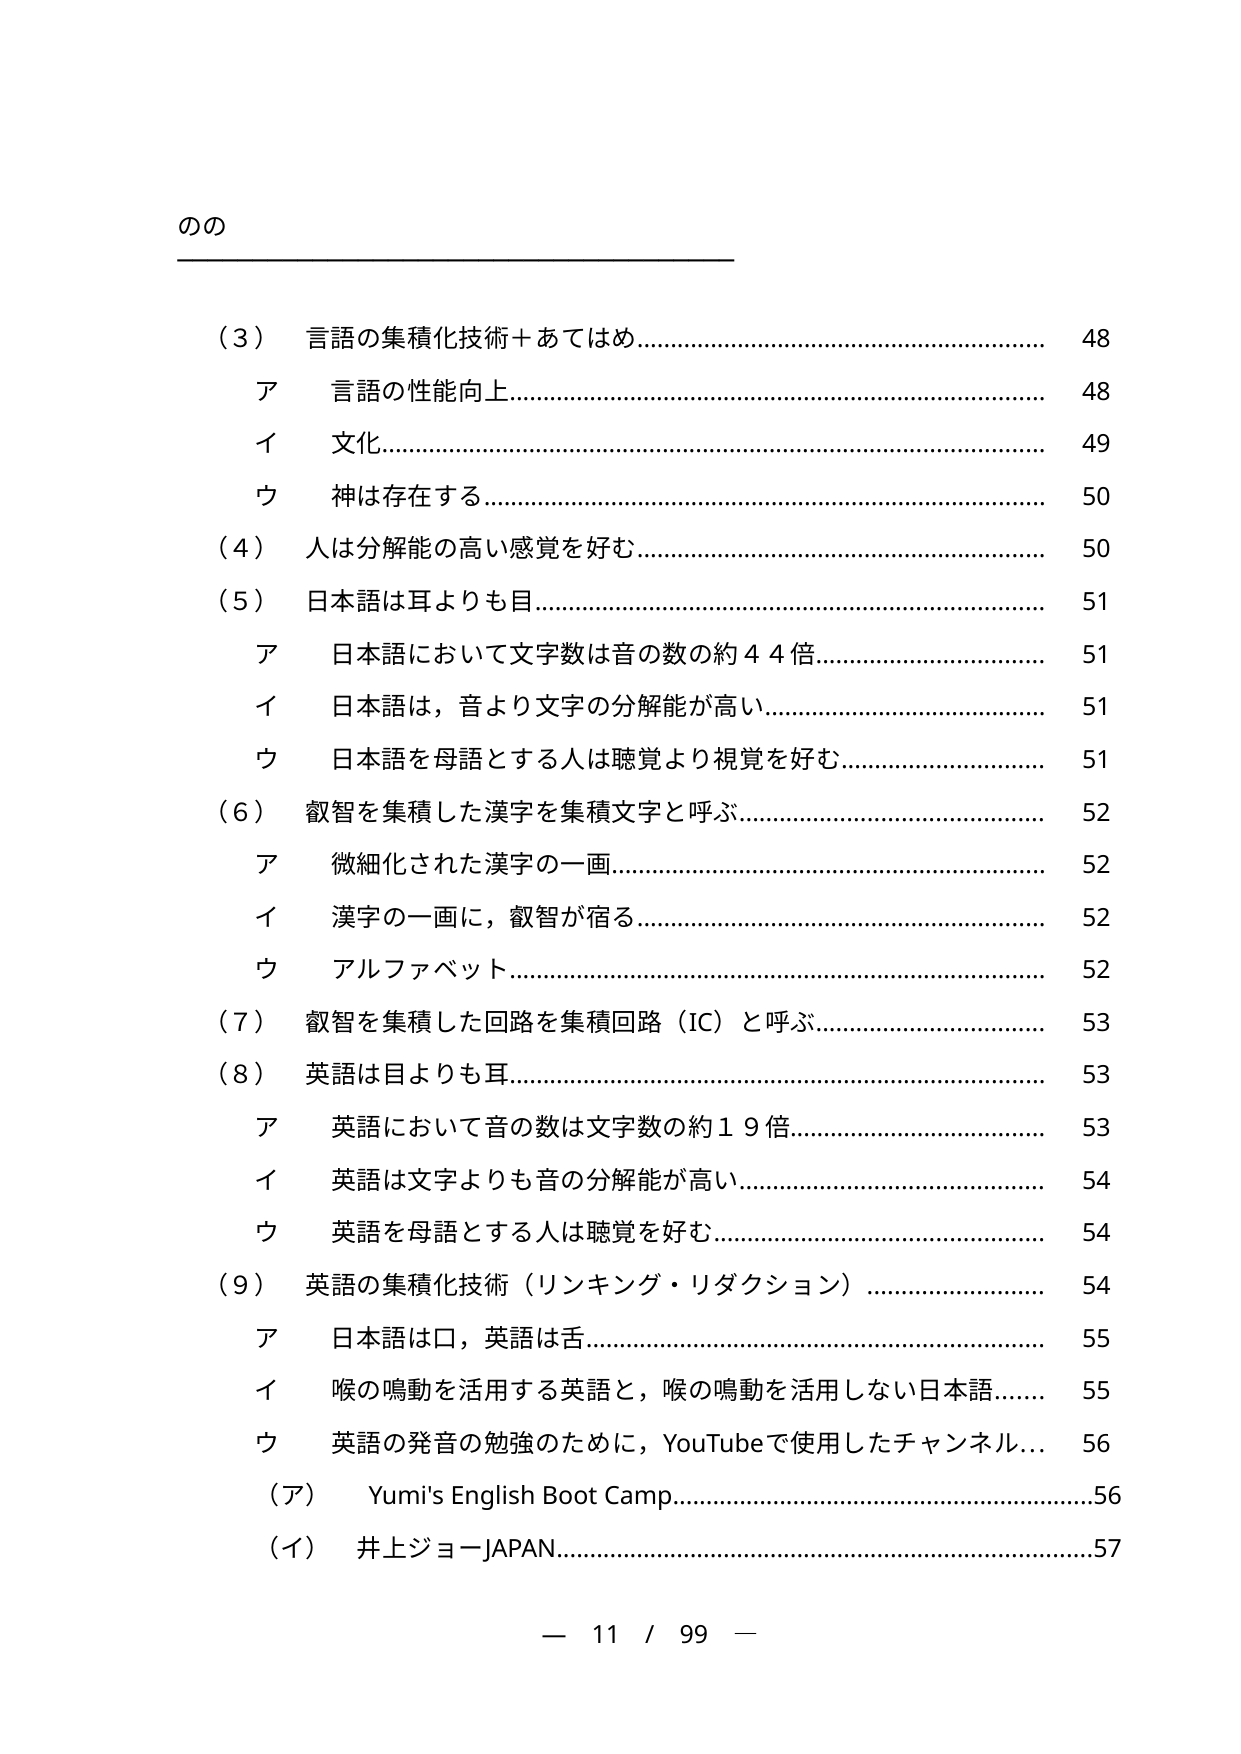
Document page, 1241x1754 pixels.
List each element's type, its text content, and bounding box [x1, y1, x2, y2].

text イ 英語は文字よりも音の分解能が高い 54 [243, 1152, 1122, 1205]
text （７） 叡智を集積した回路を集積回路（IC）と呼ぶ 53 [199, 994, 1122, 1047]
text イ 文化 49 [243, 416, 1122, 468]
text イ 喉の鳴動を活用する英語と，喉の鳴動を活用しない日本語 55 [243, 1362, 1122, 1415]
text ウ 神は存在する 50 [243, 468, 1122, 521]
text （９） 英語の集積化技術（リンキング・リダクション） 54 [199, 1257, 1122, 1310]
text ア 英語において音の数は文字数の約１９倍 53 [243, 1099, 1122, 1152]
text ウ 日本語を母語とする人は聴覚より視覚を好む 51 [243, 731, 1122, 784]
text （８） 英語は目よりも耳 53 [199, 1047, 1122, 1099]
text ウ 英語を母語とする人は聴覚を好む 54 [243, 1205, 1122, 1257]
text ア 微細化された漢字の一画 52 [243, 836, 1122, 889]
text （ア） Yumi's English Boot Camp 56 [252, 1468, 1122, 1520]
text （６） 叡智を集積した漢字を集積文字と呼ぶ 52 [199, 784, 1122, 836]
text ウ アルファベット 52 [243, 942, 1122, 994]
text ウ 英語の発音の勉強のために，YouTubeで使用したチャンネル 56 [243, 1415, 1122, 1468]
text イ 日本語は，音より文字の分解能が高い 51 [243, 679, 1122, 731]
text ア 日本語において文字数は音の数の約４４倍 51 [243, 626, 1122, 679]
text ア 日本語は口，英語は舌 55 [243, 1310, 1122, 1362]
text （イ） 井上ジョーJAPAN 57 [252, 1520, 1122, 1573]
text （５） 日本語は耳よりも目 51 [199, 573, 1122, 626]
text イ 漢字の一画に，叡智が宿る 52 [243, 889, 1122, 942]
text （３） 言語の集積化技術＋あてはめ 48 [199, 310, 1122, 363]
text ア 言語の性能向上 48 [243, 363, 1122, 416]
text （４） 人は分解能の高い感覚を好む 50 [199, 521, 1122, 573]
